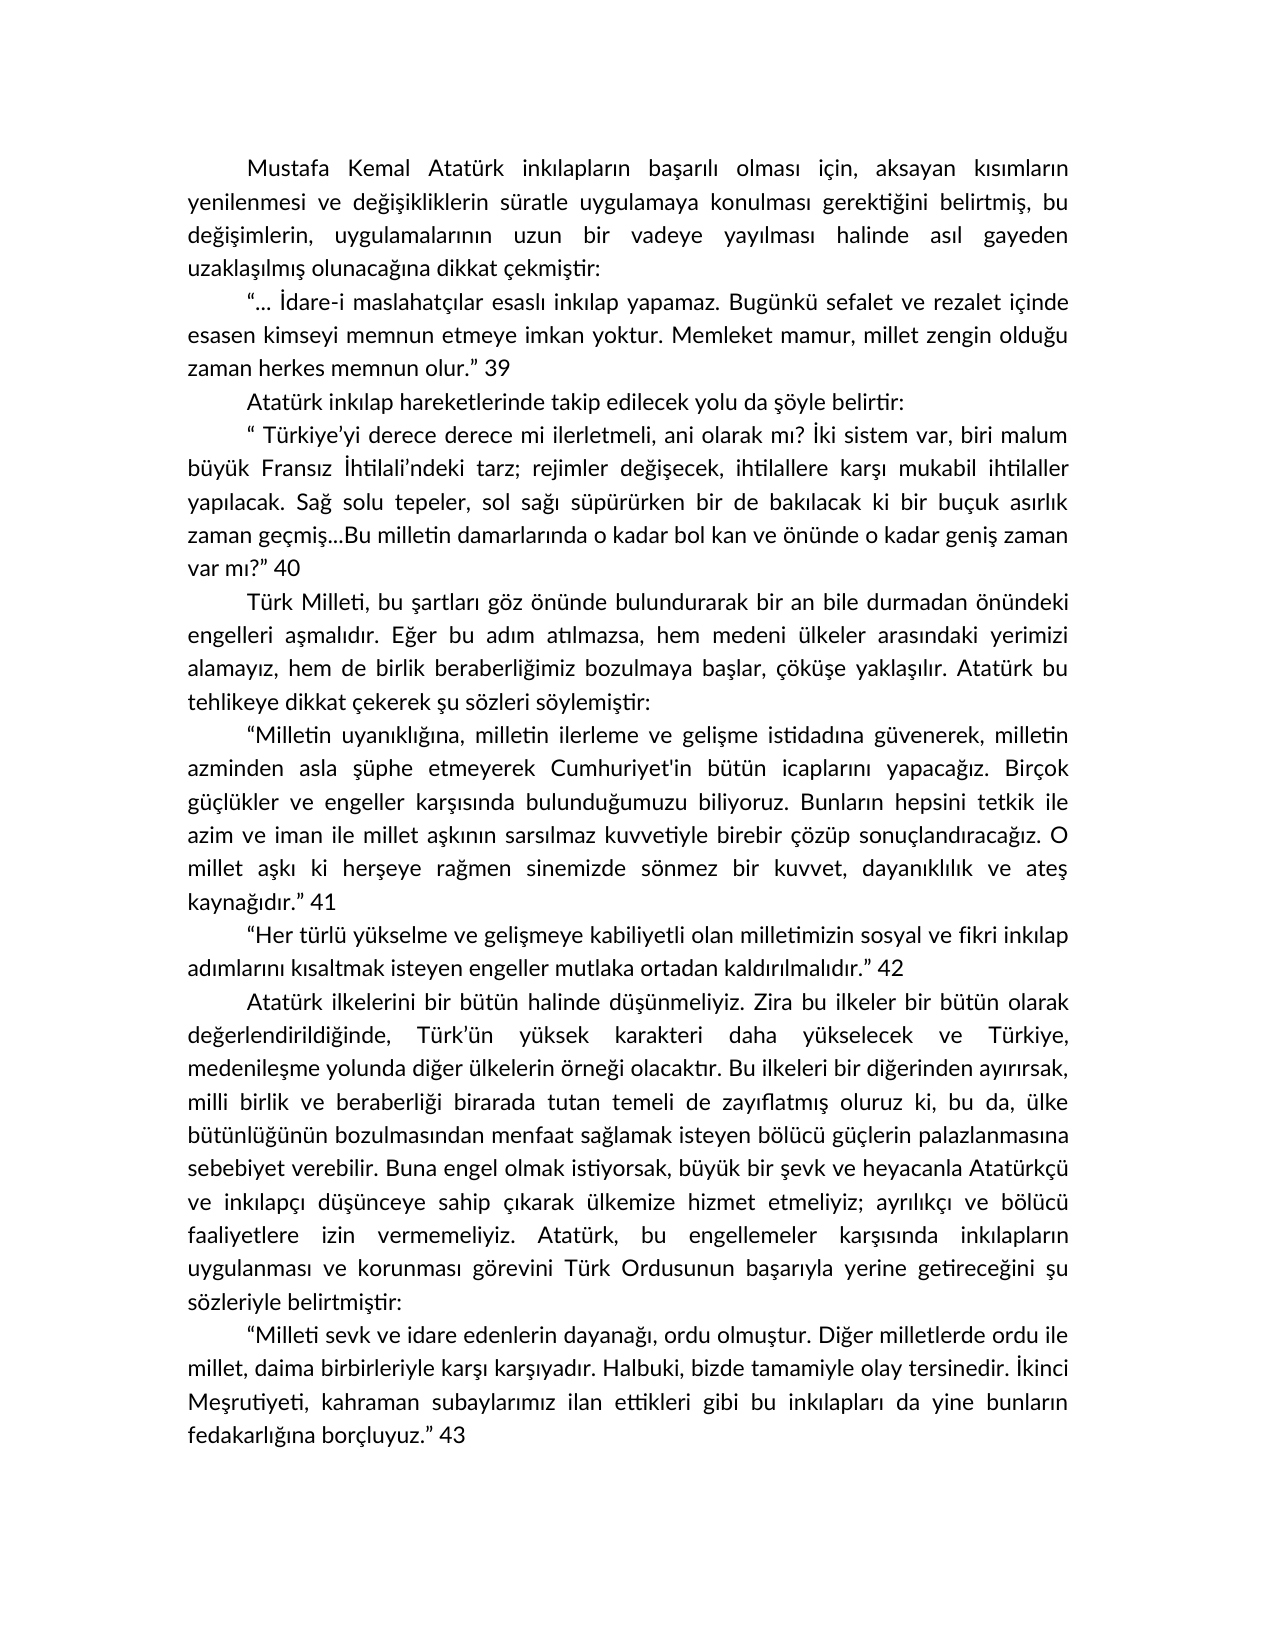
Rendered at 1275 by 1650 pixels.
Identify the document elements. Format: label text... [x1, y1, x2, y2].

text “... İdare-i maslahatçılar esaslı inkılap yapamaz. Bugünkü sefalet ve rezalet içinde esasen kimseyi memnun etmeye imkan yoktur. Memleket mamur, millet zengin olduğu zaman herkes memnun olur.” 39 [187, 283, 1070, 383]
text Mustafa Kemal Atatürk inkılapların başarılı olması için, aksayan kısımların yenilenmesi ve değişikliklerin süratle uygulamaya konulması gerektiğini belirtmiş, bu değişimlerin, uygulamalarının uzun bir vadeye yayılması halinde asıl gayeden uzaklaşılmış olunacağına dikkat çekmiştir: [187, 150, 1070, 283]
text “ Türkiye’yi derece derece mi ilerletmeli, ani olarak mı? İki sistem var, biri malum büyük Fransız İhtilali’ndeki tarz; rejimler değişecek, ihtilallere karşı mukabil ihtilaller yapılacak. Sağ solu tepeler, sol sağı süpürürken bir de bakılacak ki bir buçuk asırlık zaman geçmiş...Bu milletin damarlarında o kadar bol kan ve önünde o kadar geniş zaman var mı?” 40 [187, 417, 1070, 583]
text “Her türlü yükselme ve gelişmeye kabiliyetli olan milletimizin sosyal ve fikri inkılap adımlarını kısaltmak isteyen engeller mutlaka ortadan kaldırılmalıdır.” 42 [187, 917, 1070, 983]
text “Milleti sevk ve idare edenlerin dayanağı, ordu olmuştur. Diğer milletlerde ordu ile millet, daima birbirleriyle karşı karşıyadır. Halbuki, bizde tamamiyle olay tersinedir. İkinci Meşrutiyeti, kahraman subaylarımız ilan ettikleri gibi bu inkılapları da yine bunların fedakarlığına borçluyuz.” 43 [187, 1317, 1070, 1450]
text Atatürk ilkelerini bir bütün halinde düşünmeliyiz. Zira bu ilkeler bir bütün olarak değerlendirildiğinde, Türk’ün yüksek karakteri daha yükselecek ve Türkiye, medenileşme yolunda diğer ülkelerin örneği olacaktır. Bu ilkeleri bir diğerinden ayırırsak, milli birlik ve beraberliği birarada tutan temeli de zayıflatmış oluruz ki, bu da, ülke bütünlüğünün bozulmasından menfaat sağlamak isteyen bölücü güçlerin palazlanmasına sebebiyet verebilir. Buna engel olmak istiyorsak, büyük bir şevk ve heyacanla Atatürkçü ve inkılapçı düşünceye sahip çıkarak ülkemize hizmet etmeliyiz; ayrılıkçı ve bölücü faaliyetlere izin vermemeliyiz. Atatürk, bu engellemeler karşısında inkılapların uygulanması ve korunması görevini Türk Ordusunun başarıyla yerine getireceğini şu sözleriyle belirtmiştir: [187, 983, 1070, 1317]
text Atatürk inkılap hareketlerinde takip edilecek yolu da şöyle belirtir: [187, 383, 1070, 417]
text “Milletin uyanıklığına, milletin ilerleme ve gelişme istidadına güvenerek, milletin azminden asla şüphe etmeyerek Cumhuriyet'in bütün icaplarını yapacağız. Birçok güçlükler ve engeller karşısında bulunduğumuzu biliyoruz. Bunların hepsini tetkik ile azim ve iman ile millet aşkının sarsılmaz kuvvetiyle birebir çözüp sonuçlandıracağız. O millet aşkı ki herşeye rağmen sinemizde sönmez bir kuvvet, dayanıklılık ve ateş kaynağıdır.” 41 [187, 717, 1070, 917]
text Türk Milleti, bu şartları göz önünde bulundurarak bir an bile durmadan önündeki engelleri aşmalıdır. Eğer bu adım atılmazsa, hem medeni ülkeler arasındaki yerimizi alamayız, hem de birlik beraberliğimiz bozulmaya başlar, çöküşe yaklaşılır. Atatürk bu tehlikeye dikkat çekerek şu sözleri söylemiştir: [187, 583, 1070, 717]
